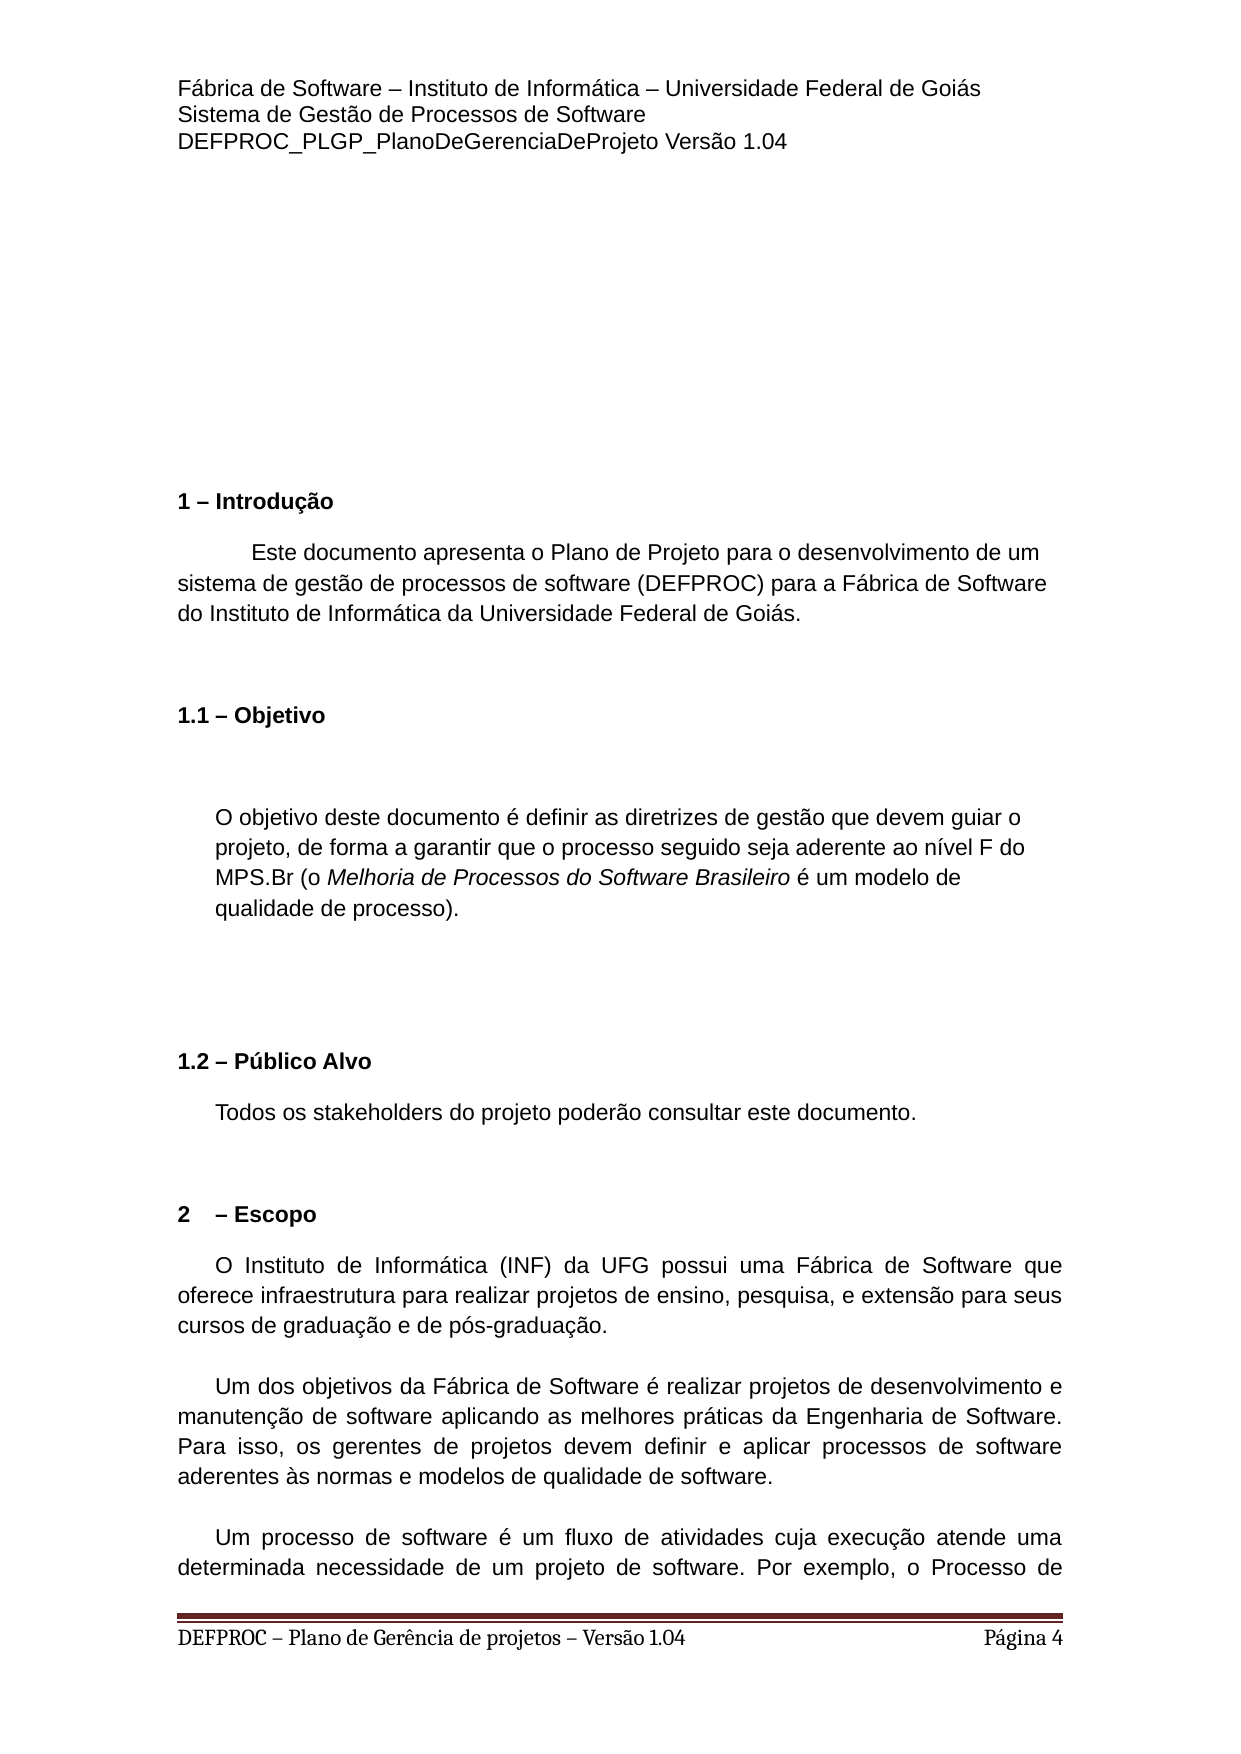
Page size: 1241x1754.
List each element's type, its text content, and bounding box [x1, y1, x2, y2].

list – Público Alvo [177, 1048, 1063, 1074]
text Um dos objetivos da Fábrica de Software é realizar projetos de desenvolvimento e manutenção de software aplicando as melhores práticas da Engenharia de Software. Para isso, os gerentes de projetos devem definir e aplicar processos de software aderentes às normas e modelos de qualidade de software. [177, 1373, 1063, 1490]
text Todos os stakeholders do projeto poderão consultar este documento. [177, 1099, 1063, 1125]
text Um processo de software é um fluxo de atividades cuja execução atende uma determinada necessidade de um projeto de software. Por exemplo, o Processo de [177, 1524, 1063, 1580]
text O Instituto de Informática (INF) da UFG possui uma Fábrica de Software que oferece infraestrutura para realizar projetos de ensino, pesquisa, e extensão para seus cursos de graduação e de pós-graduação. [177, 1252, 1063, 1339]
list O objetivo deste documento é definir as diretrizes de gestão que devem guiar o projeto, de forma a garantir que o processo seguido seja aderente ao nível F do MPS.Br (o Melhoria de Processos do Software Brasileiro é um modelo de qualidade de processo). [215, 804, 1063, 921]
list – Objetivo [177, 702, 1063, 728]
text 1 – Introdução [177, 488, 1063, 515]
text Este documento apresenta o Plano de Projeto para o desenvolvimento de um sistema de gestão de processos de software (DEFPROC) para a Fábrica de Software do Instituto de Informática da Universidade Federal de Goiás. [177, 539, 1063, 626]
list – Escopo [177, 1201, 1063, 1227]
